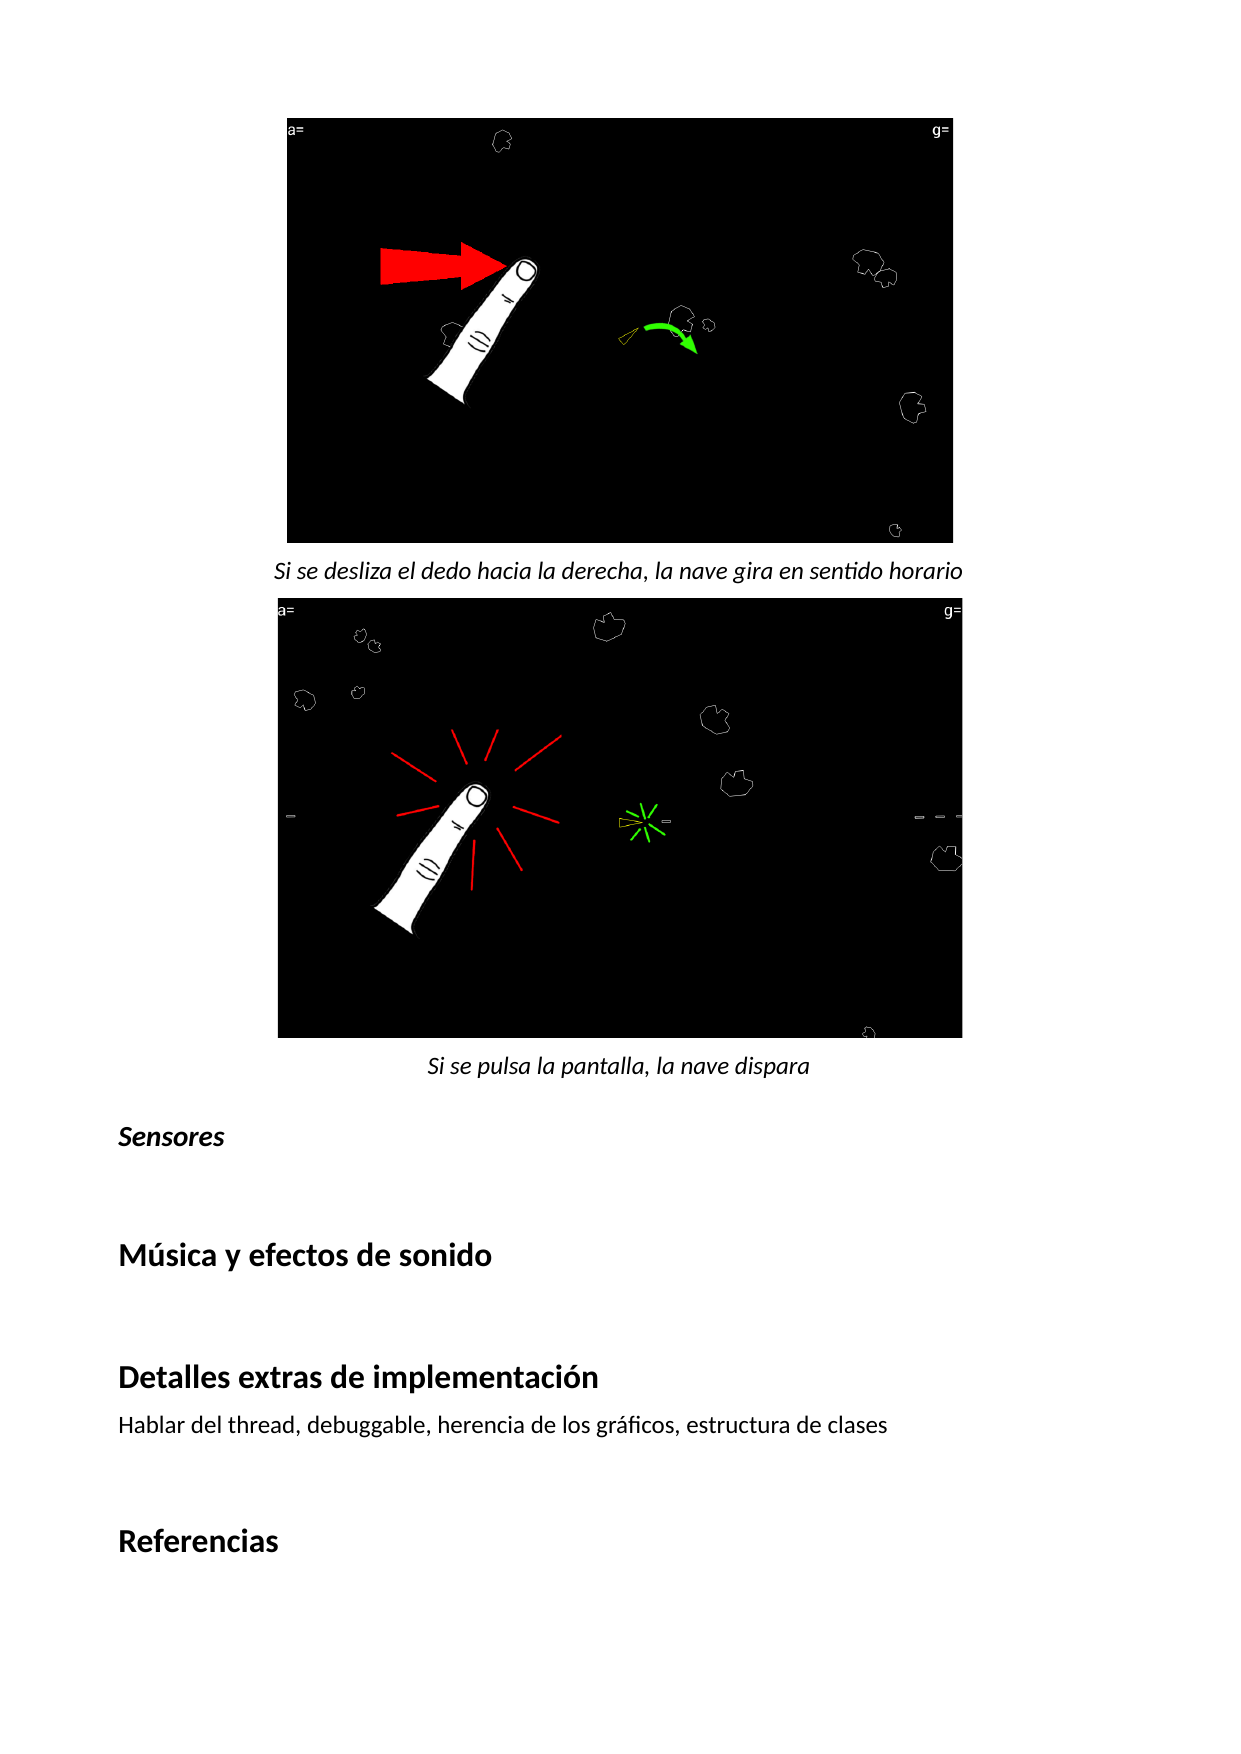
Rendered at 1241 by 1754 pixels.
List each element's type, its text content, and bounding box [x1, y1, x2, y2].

picture [277, 598, 963, 1038]
subtitle Música y efectos de sonido [118, 1234, 1122, 1275]
subtitle Referencias [118, 1520, 1122, 1561]
text Hablar del thread, debuggable, herencia de los gráficos, estructura de clases [118, 1409, 1122, 1439]
text Si se pulsa la pantalla, la nave dispara [118, 1050, 1122, 1080]
text Si se desliza el dedo hacia la derecha, la nave gira en sentido horario [118, 556, 1122, 586]
subtitle Sensores [118, 1118, 1122, 1153]
subtitle Detalles extras de implementación [118, 1355, 1122, 1396]
picture [287, 118, 954, 543]
